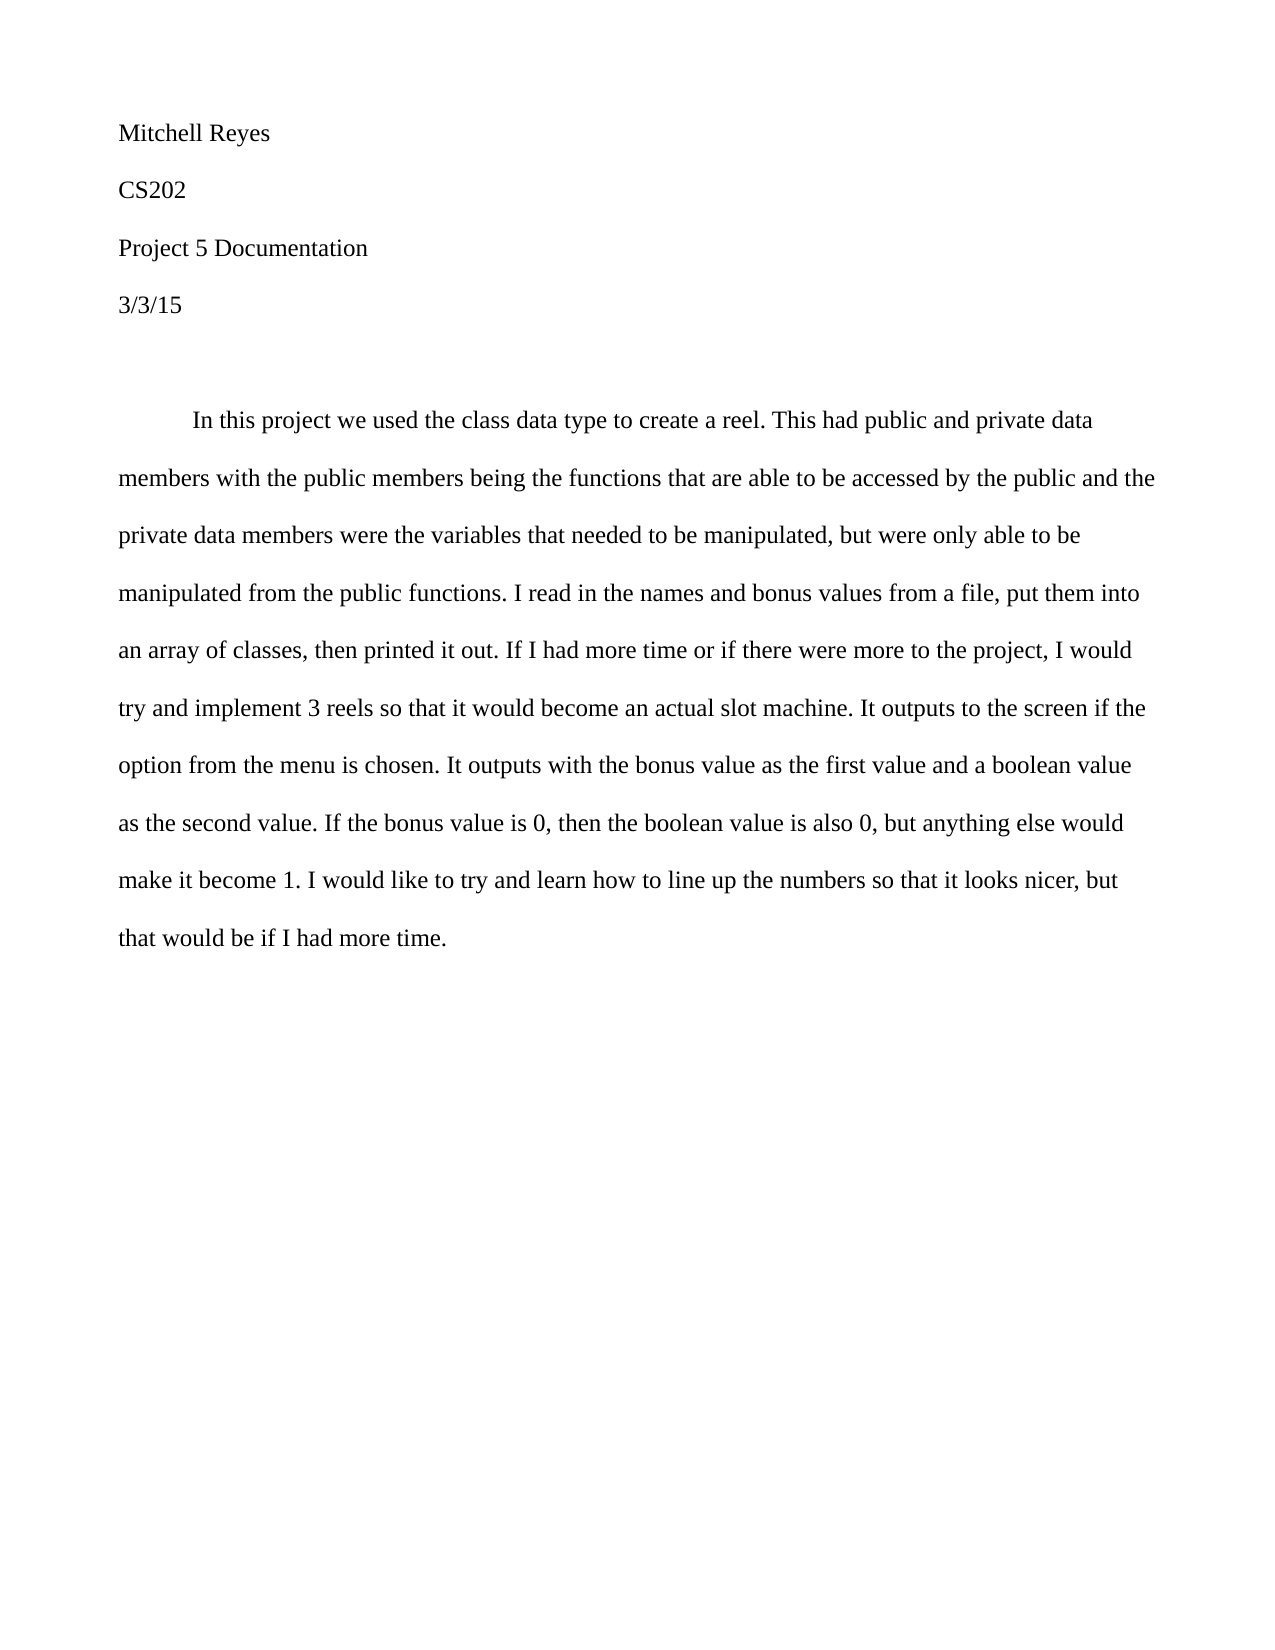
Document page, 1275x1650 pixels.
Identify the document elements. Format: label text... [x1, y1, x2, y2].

text Mitchell Reyes [118, 118, 1157, 147]
text CS202 [118, 176, 1157, 204]
text In this project we used the class data type to create a reel. This had public and private data members with the public members being the functions that are able to be accessed by the public and the private data members were the variables that needed to be manipulated, but were only able to be manipulated from the public functions. I read in the names and bonus values from a file, put them into an array of classes, then printed it out. If I had more time or if there were more to the project, I would try and implement 3 reels so that it would become an actual slot machine. It outputs to the screen if the option from the menu is chosen. It outputs with the bonus value as the first value and a boolean value as the second value. If the bonus value is 0, then the boolean value is also 0, but anything else would make it become 1. I would like to try and learn how to line up the numbers so that it looks nicer, but that would be if I had more time. [118, 406, 1157, 952]
text 3/3/15 [118, 291, 1157, 319]
text Project 5 Documentation [118, 233, 1157, 262]
